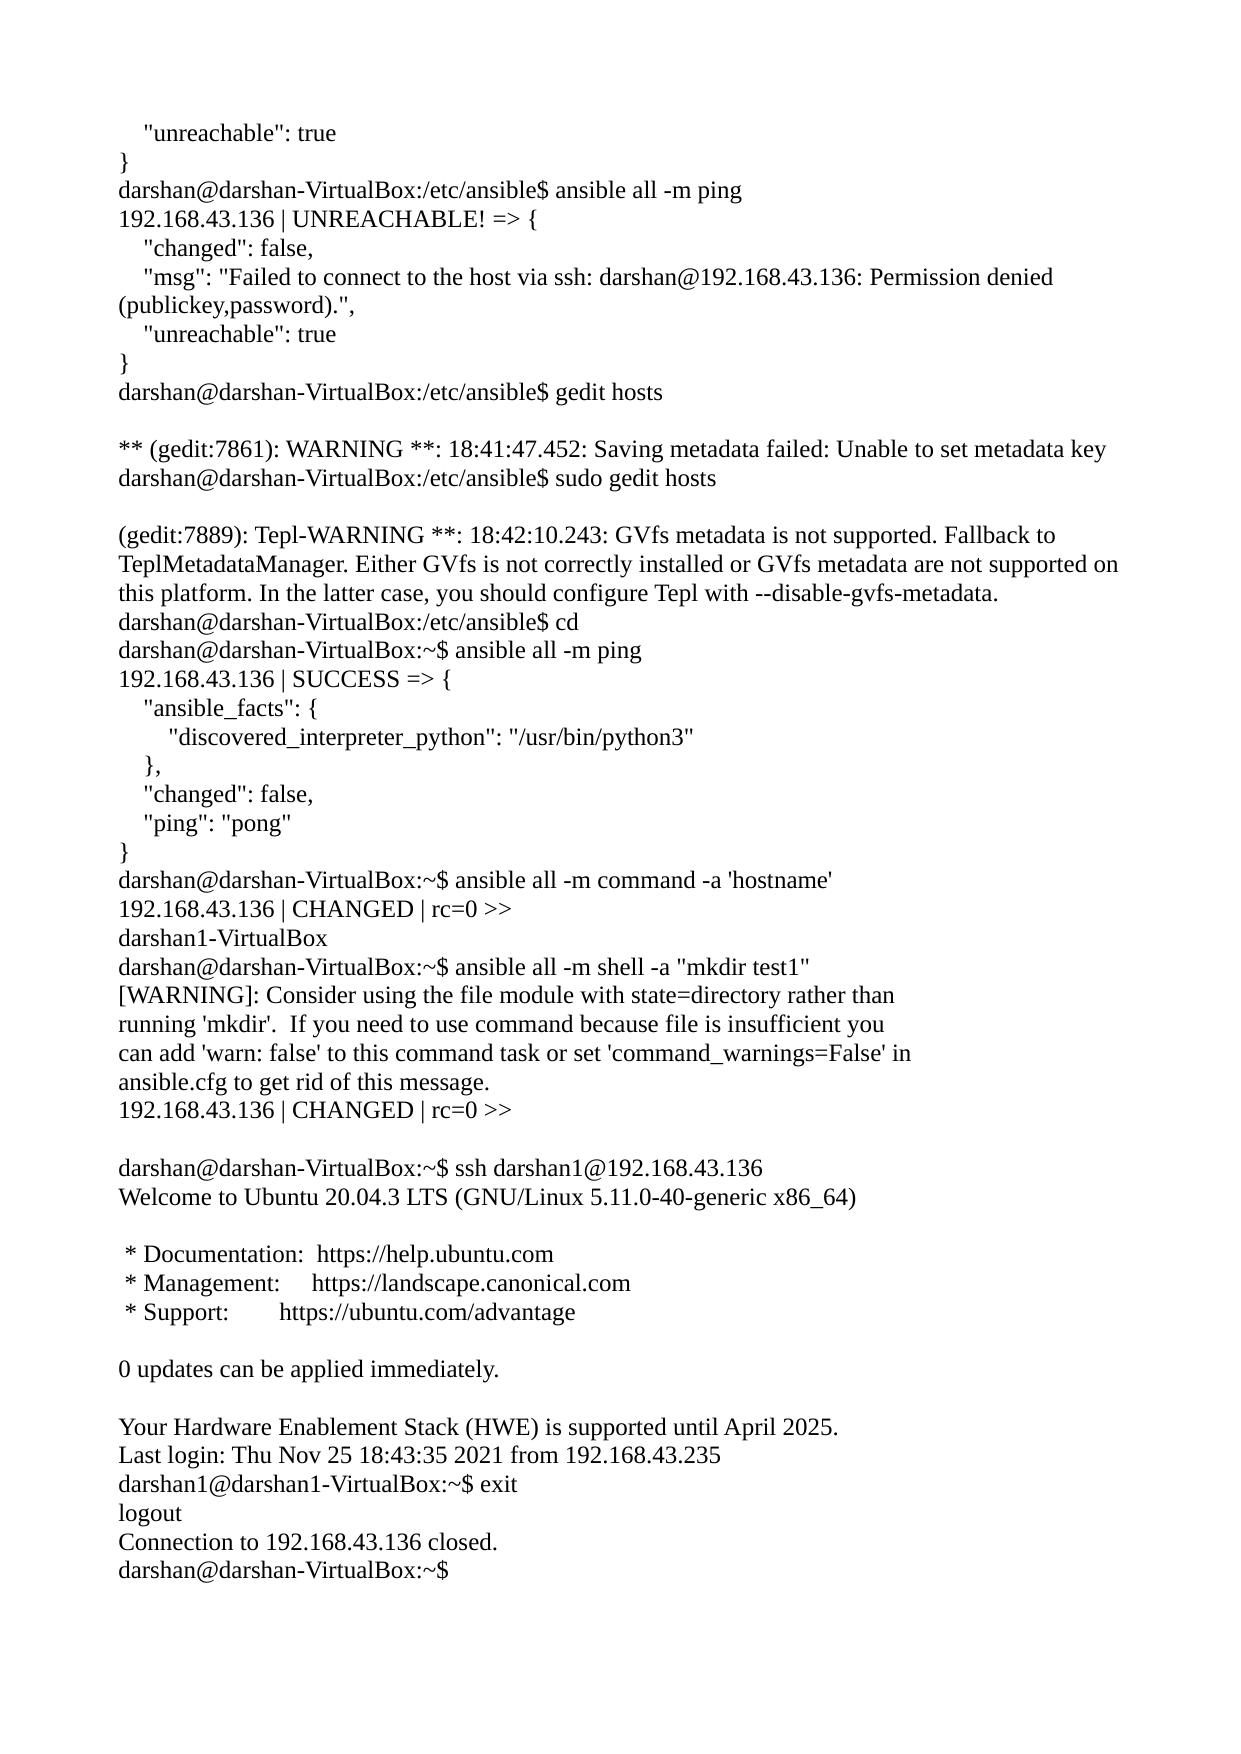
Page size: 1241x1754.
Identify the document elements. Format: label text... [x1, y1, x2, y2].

text darshan@darshan-VirtualBox:~$ ansible all -m ping [118, 636, 1122, 664]
text 192.168.43.136 | CHANGED | rc=0 >> [118, 1096, 1122, 1124]
text "unreachable": true [118, 319, 1122, 348]
text * Management: https://landscape.canonical.com [118, 1268, 1122, 1297]
text * Documentation: https://help.ubuntu.com [118, 1239, 1122, 1268]
text 192.168.43.136 | UNREACHABLE! => { [118, 204, 1122, 233]
text darshan@darshan-VirtualBox:~$ [118, 1556, 1122, 1584]
text } [118, 147, 1122, 176]
text "discovered_interpreter_python": "/usr/bin/python3" [118, 722, 1122, 751]
text darshan@darshan-VirtualBox:/etc/ansible$ cd [118, 607, 1122, 636]
text "changed": false, [118, 233, 1122, 262]
text can add 'warn: false' to this command task or set 'command_warnings=False' in [118, 1038, 1122, 1067]
text Your Hardware Enablement Stack (HWE) is supported until April 2025. [118, 1412, 1122, 1441]
text * Support: https://ubuntu.com/advantage [118, 1297, 1122, 1326]
text darshan1@darshan1-VirtualBox:~$ exit [118, 1469, 1122, 1498]
text "changed": false, [118, 779, 1122, 808]
text 0 updates can be applied immediately. [118, 1354, 1122, 1383]
text ansible.cfg to get rid of this message. [118, 1067, 1122, 1096]
text [WARNING]: Consider using the file module with state=directory rather than [118, 981, 1122, 1009]
text }, [118, 751, 1122, 779]
text darshan@darshan-VirtualBox:/etc/ansible$ ansible all -m ping [118, 176, 1122, 204]
text "ping": "pong" [118, 808, 1122, 837]
text 192.168.43.136 | CHANGED | rc=0 >> [118, 894, 1122, 923]
text Connection to 192.168.43.136 closed. [118, 1527, 1122, 1556]
text darshan@darshan-VirtualBox:/etc/ansible$ gedit hosts [118, 377, 1122, 406]
text "msg": "Failed to connect to the host via ssh: darshan@192.168.43.136: Permission denied (publickey,password).", [118, 262, 1122, 319]
text logout [118, 1498, 1122, 1527]
text darshan@darshan-VirtualBox:~$ ssh darshan1@192.168.43.136 [118, 1153, 1122, 1182]
text Last login: Thu Nov 25 18:43:35 2021 from 192.168.43.235 [118, 1441, 1122, 1469]
text Welcome to Ubuntu 20.04.3 LTS (GNU/Linux 5.11.0-40-generic x86_64) [118, 1182, 1122, 1211]
text } [118, 837, 1122, 866]
text running 'mkdir'. If you need to use command because file is insufficient you [118, 1009, 1122, 1038]
text (gedit:7889): Tepl-WARNING **: 18:42:10.243: GVfs metadata is not supported. Fallback to TeplMetadataManager. Either GVfs is not correctly installed or GVfs metadata are not supported on this platform. In the latter case, you should configure Tepl with --disable-gvfs-metadata. [118, 521, 1122, 607]
text ** (gedit:7861): WARNING **: 18:41:47.452: Saving metadata failed: Unable to set metadata key [118, 434, 1122, 463]
text darshan@darshan-VirtualBox:~$ ansible all -m shell -a "mkdir test1" [118, 952, 1122, 981]
text darshan@darshan-VirtualBox:~$ ansible all -m command -a 'hostname' [118, 866, 1122, 894]
text darshan1-VirtualBox [118, 923, 1122, 952]
text 192.168.43.136 | SUCCESS => { [118, 664, 1122, 693]
text darshan@darshan-VirtualBox:/etc/ansible$ sudo gedit hosts [118, 463, 1122, 492]
text "ansible_facts": { [118, 693, 1122, 722]
text "unreachable": true [118, 118, 1122, 147]
text } [118, 348, 1122, 377]
